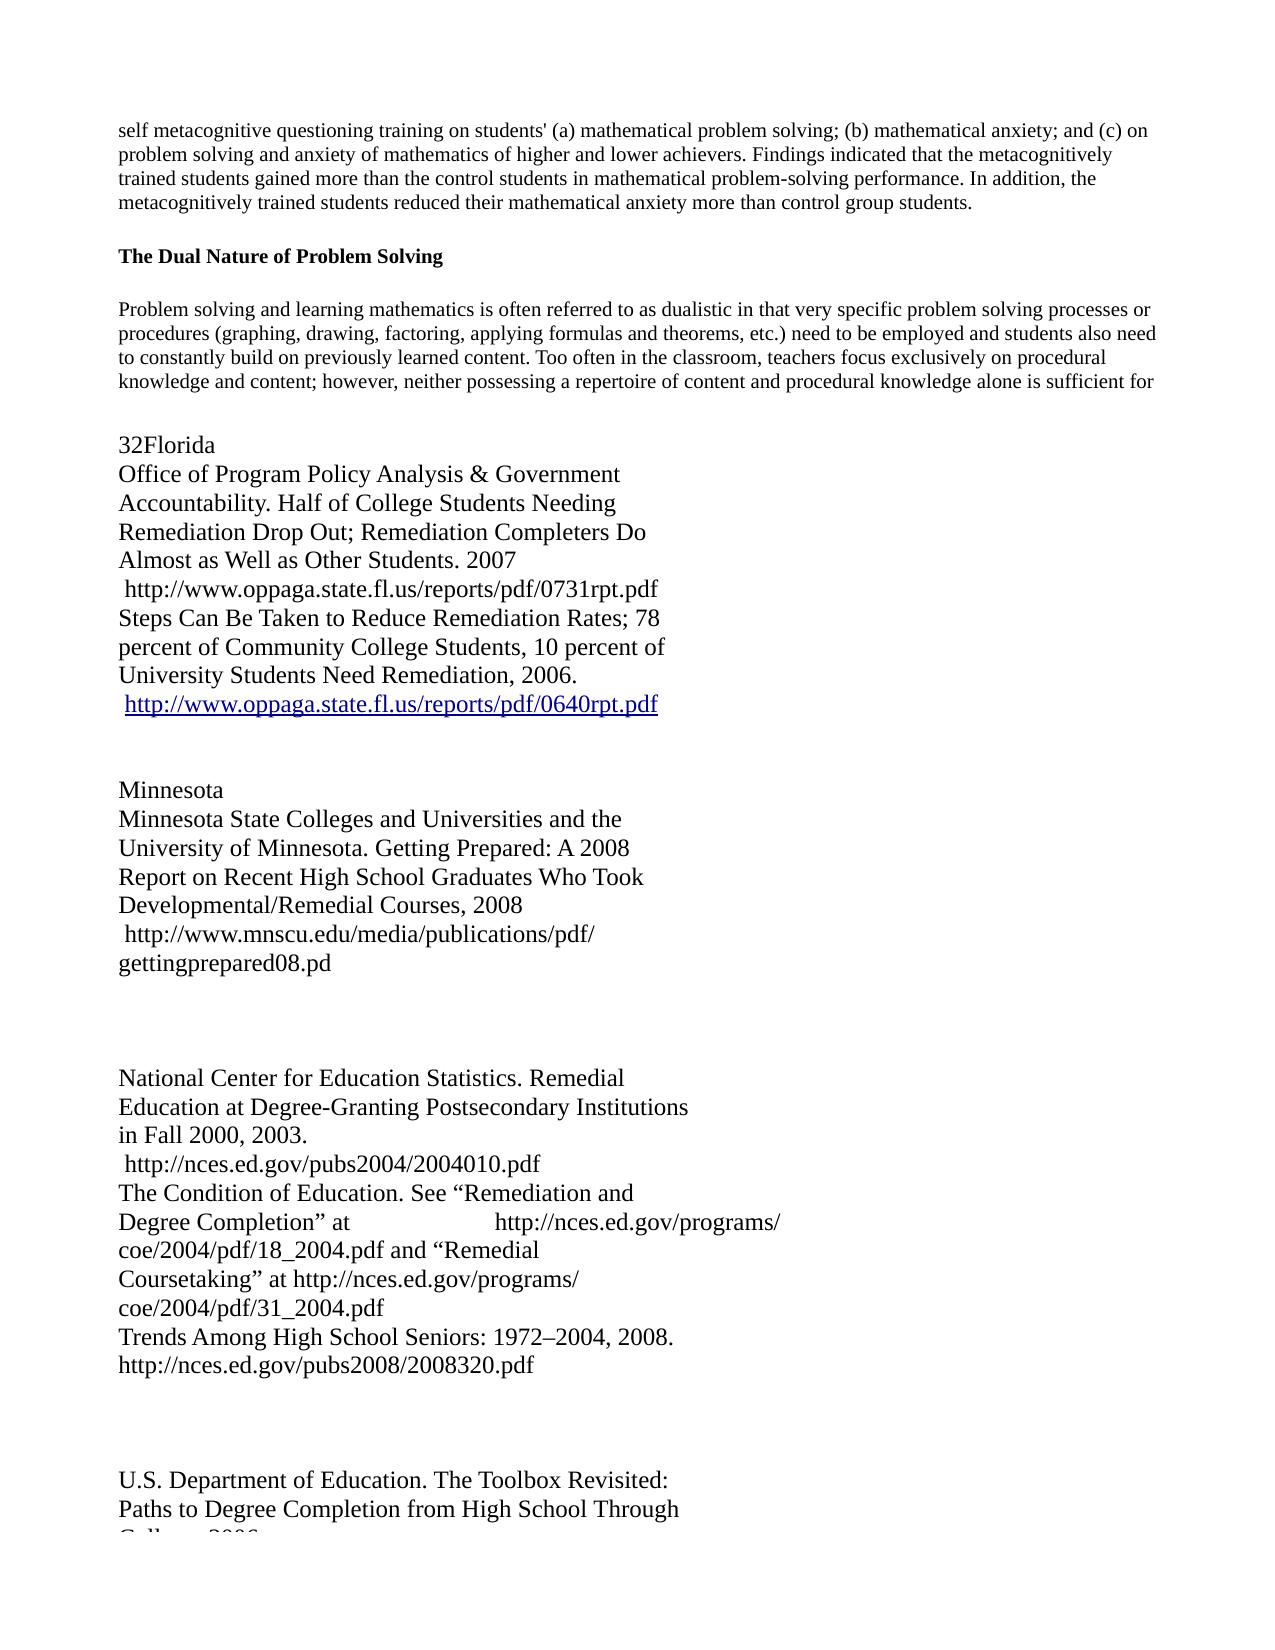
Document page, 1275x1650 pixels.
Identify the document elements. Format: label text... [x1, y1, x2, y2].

text Problem solving and learning mathematics is often referred to as dualistic in that very specific problem solving processes or procedures (graphing, drawing, factoring, applying formulas and theorems, etc.) need to be employed and students also need to constantly build on previously learned content. Too often in the classroom, teachers focus exclusively on procedural knowledge and content; however, neither possessing a repertoire of content and procedural knowledge alone is sufficient for [118, 297, 1157, 393]
text The Dual Nature of Problem Solving [118, 243, 1157, 268]
text self metacognitive questioning training on students' (a) mathematical problem solving; (b) mathematical anxiety; and (c) on problem solving and anxiety of mathematics of higher and lower achievers. Findings indicated that the metacognitively trained students gained more than the control students in mathematical problem-solving performance. In addition, the metacognitively trained students reduced their mathematical anxiety more than control group students. [118, 118, 1157, 214]
